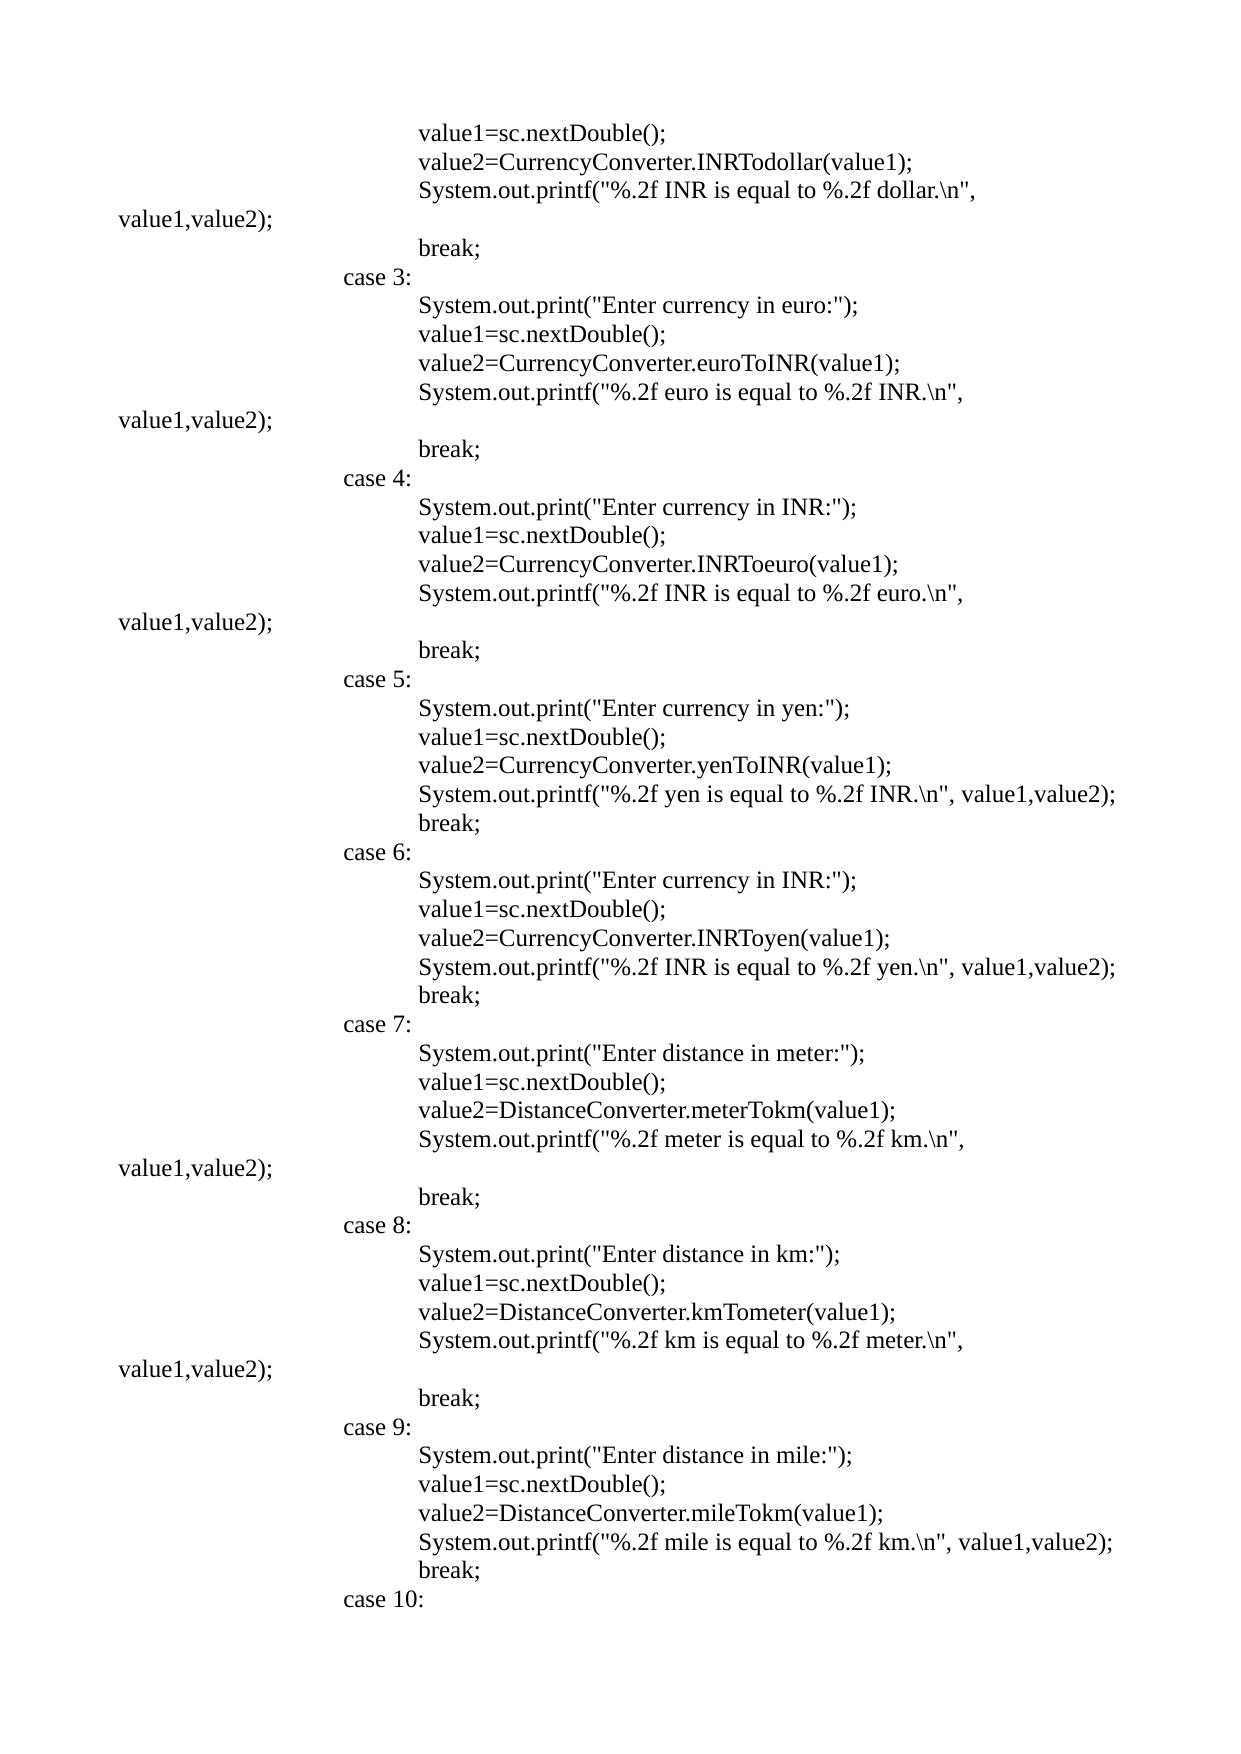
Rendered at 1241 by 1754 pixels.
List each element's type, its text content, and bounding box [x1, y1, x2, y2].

text value1=sc.nextDouble(); [118, 894, 1122, 923]
text System.out.print("Enter distance in mile:"); [118, 1441, 1122, 1469]
text break; [118, 233, 1122, 262]
text value1=sc.nextDouble(); [118, 1469, 1122, 1498]
text case 6: [118, 837, 1122, 866]
text System.out.print("Enter distance in meter:"); [118, 1038, 1122, 1067]
text break; [118, 1182, 1122, 1211]
text System.out.printf("%.2f yen is equal to %.2f INR.\n", value1,value2); [118, 779, 1122, 808]
text System.out.printf("%.2f INR is equal to %.2f dollar.\n", value1,value2); [118, 176, 1122, 233]
text value2=CurrencyConverter.INRTodollar(value1); [118, 147, 1122, 176]
text value2=CurrencyConverter.yenToINR(value1); [118, 751, 1122, 779]
text System.out.print("Enter currency in euro:"); [118, 291, 1122, 319]
text break; [118, 434, 1122, 463]
text value1=sc.nextDouble(); [118, 722, 1122, 751]
text System.out.print("Enter distance in km:"); [118, 1239, 1122, 1268]
text System.out.print("Enter currency in yen:"); [118, 693, 1122, 722]
text value1=sc.nextDouble(); [118, 1067, 1122, 1096]
text break; [118, 1383, 1122, 1412]
text value2=CurrencyConverter.INRToeuro(value1); [118, 549, 1122, 578]
text System.out.printf("%.2f euro is equal to %.2f INR.\n", value1,value2); [118, 377, 1122, 434]
text value2=DistanceConverter.meterTokm(value1); [118, 1096, 1122, 1124]
text case 10: [118, 1584, 1122, 1613]
text System.out.printf("%.2f INR is equal to %.2f yen.\n", value1,value2); [118, 952, 1122, 981]
text System.out.printf("%.2f mile is equal to %.2f km.\n", value1,value2); [118, 1527, 1122, 1556]
text System.out.printf("%.2f meter is equal to %.2f km.\n", value1,value2); [118, 1124, 1122, 1182]
text System.out.printf("%.2f km is equal to %.2f meter.\n", value1,value2); [118, 1326, 1122, 1383]
text break; [118, 808, 1122, 837]
text value2=CurrencyConverter.euroToINR(value1); [118, 348, 1122, 377]
text case 4: [118, 463, 1122, 492]
text value2=DistanceConverter.mileTokm(value1); [118, 1498, 1122, 1527]
text value1=sc.nextDouble(); [118, 1268, 1122, 1297]
text case 5: [118, 664, 1122, 693]
text System.out.print("Enter currency in INR:"); [118, 866, 1122, 894]
text case 3: [118, 262, 1122, 291]
text value2=CurrencyConverter.INRToyen(value1); [118, 923, 1122, 952]
text break; [118, 636, 1122, 664]
text value2=DistanceConverter.kmTometer(value1); [118, 1297, 1122, 1326]
text value1=sc.nextDouble(); [118, 319, 1122, 348]
text break; [118, 981, 1122, 1009]
text case 9: [118, 1412, 1122, 1441]
text break; [118, 1556, 1122, 1584]
text value1=sc.nextDouble(); [118, 521, 1122, 549]
text System.out.print("Enter currency in INR:"); [118, 492, 1122, 521]
text case 8: [118, 1211, 1122, 1239]
text case 7: [118, 1009, 1122, 1038]
text value1=sc.nextDouble(); [118, 118, 1122, 147]
text System.out.printf("%.2f INR is equal to %.2f euro.\n", value1,value2); [118, 578, 1122, 636]
